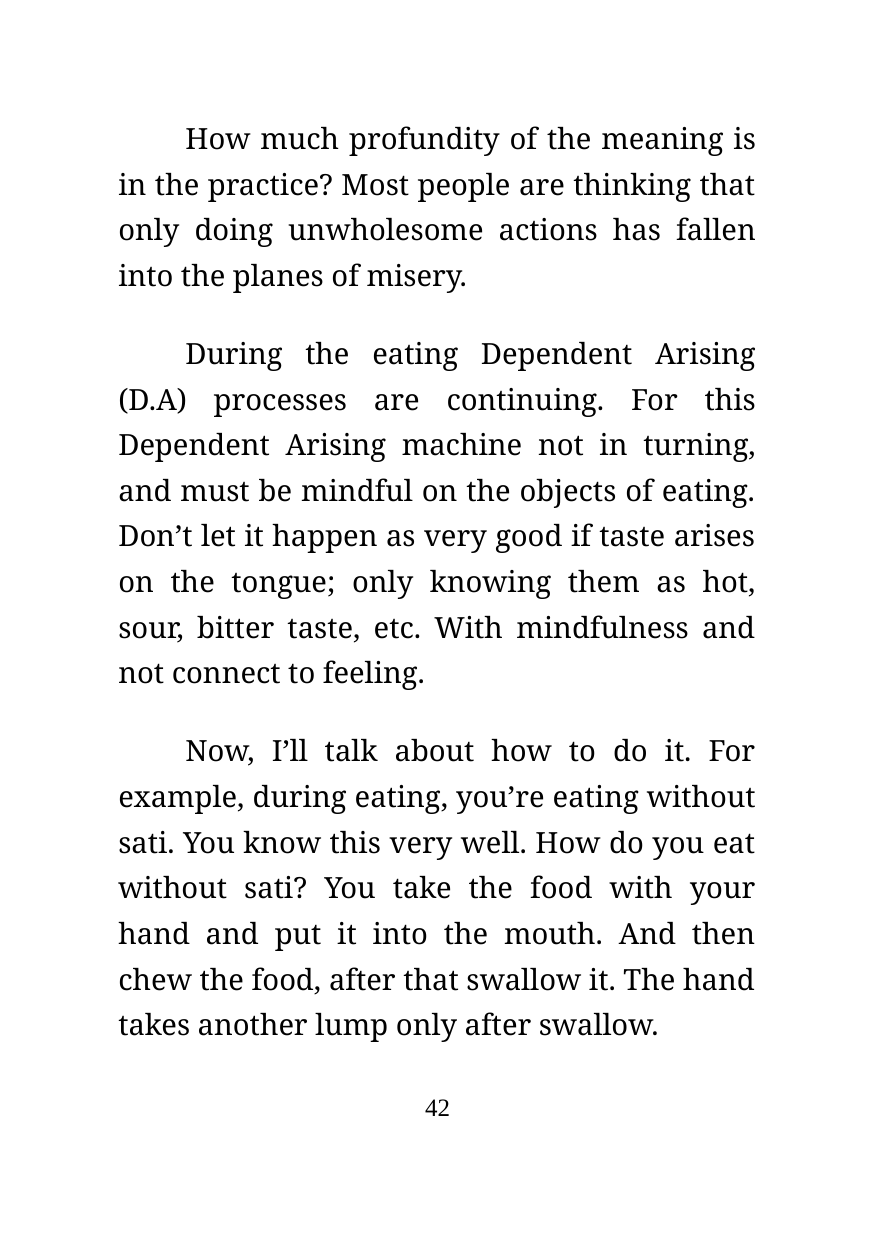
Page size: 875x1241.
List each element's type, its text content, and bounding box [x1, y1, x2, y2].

text How much profundity of the meaning is in the practice? Most people are thinking that only doing unwholesome actions has fallen into the planes of misery. [118, 118, 756, 295]
text During the eating Dependent Arising (D.A) processes are continuing. For this Dependent Arising machine not in turning, and must be mindful on the objects of eating. Don’t let it happen as very good if taste arises on the tongue; only knowing them as hot, sour, bitter taste, etc. With mindfulness and not connect to feeling. [118, 333, 756, 692]
text Now, I’ll talk about how to do it. For example, during eating, you’re eating without sati. You know this very well. How do you eat without sati? You take the food with your hand and put it into the mouth. And then chew the food, after that swallow it. The hand takes another lump only after swallow. [118, 731, 756, 1044]
